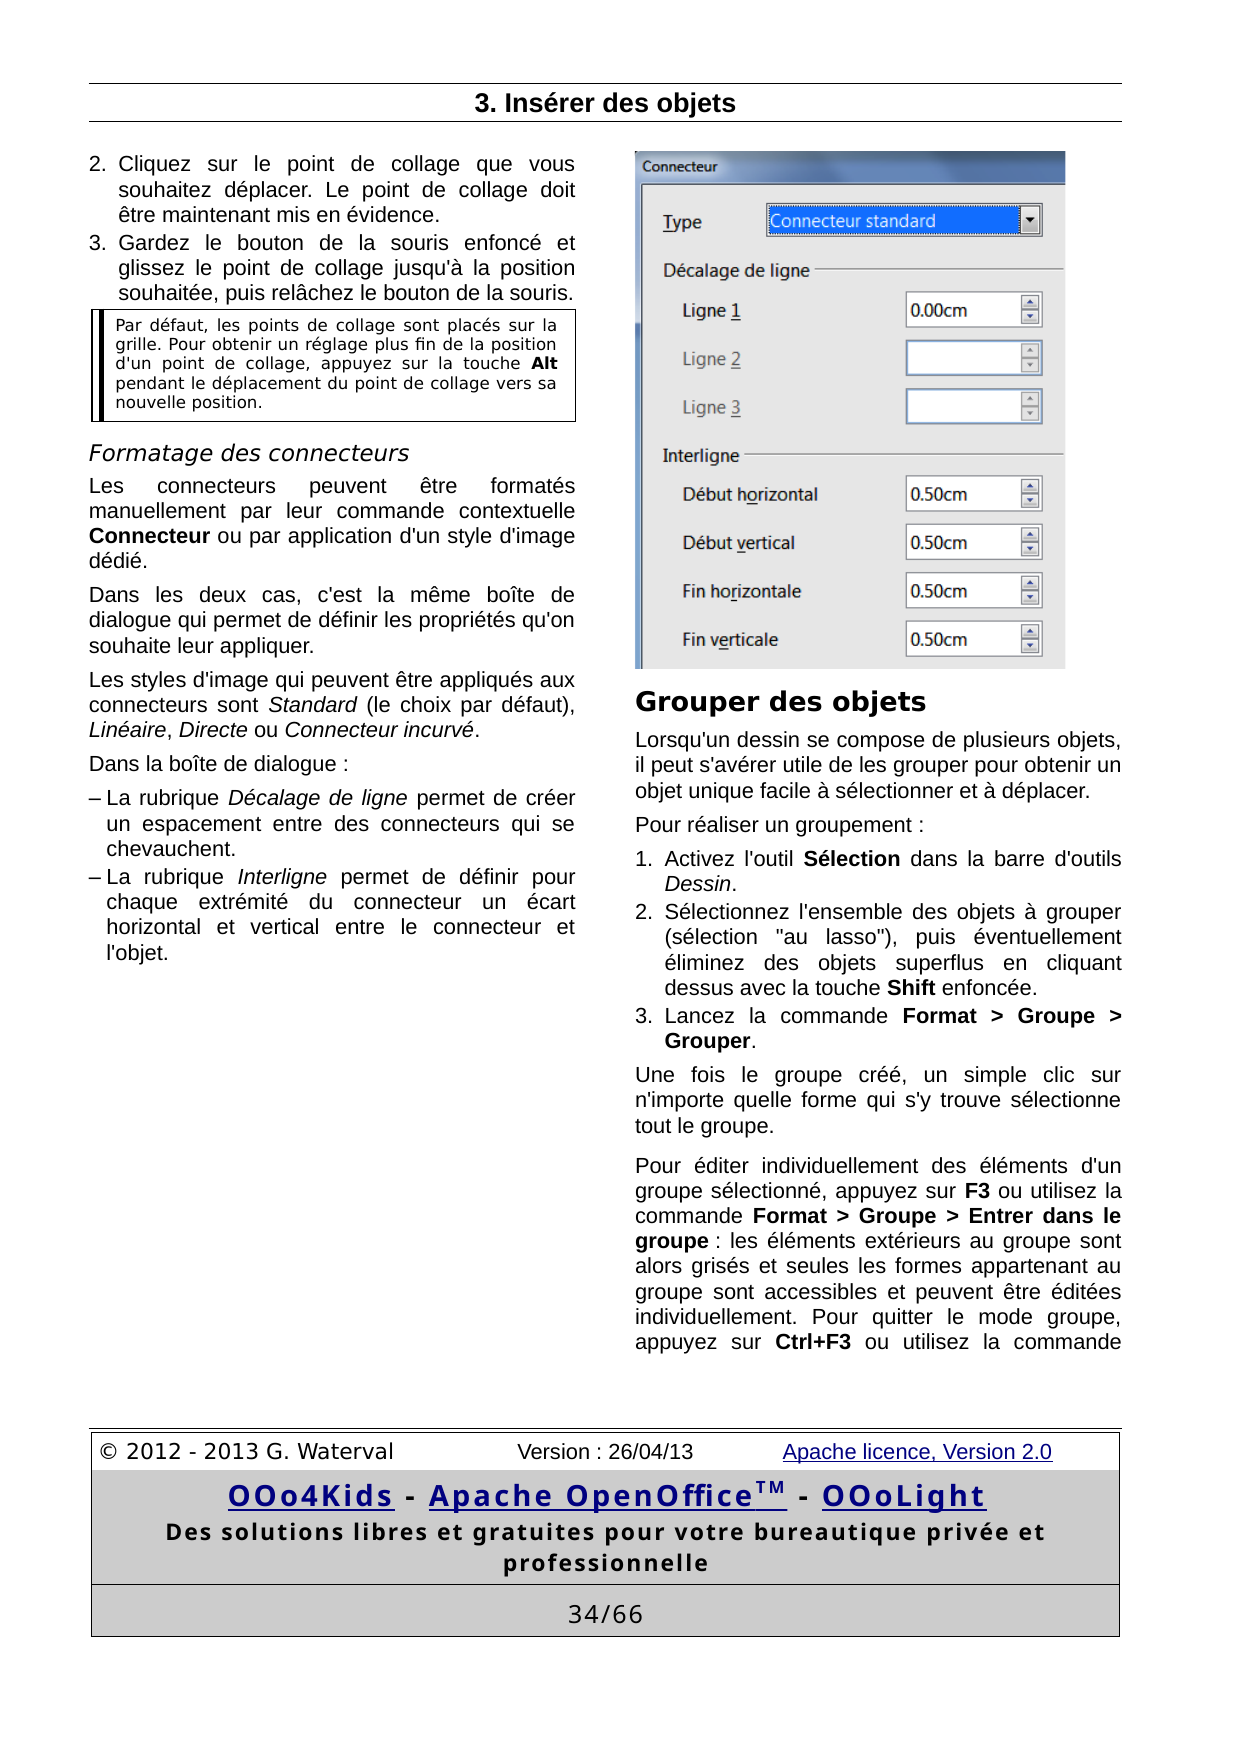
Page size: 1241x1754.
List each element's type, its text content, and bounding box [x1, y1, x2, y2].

text Les connecteurs peuvent être formatés manuellement par leur commande contextuelle Connecteur ou par application d'un style d'image dédié. [88, 472, 576, 573]
text Dans la boîte de dialogue : [88, 751, 576, 776]
list Cliquez sur le point de collage que vous souhaitez déplacer. Le point de collage doit être maintenant mis en évidence. [88, 151, 576, 227]
table_header Par défaut, les points de collage sont placés sur la grille. Pour obtenir un réglage plus fin de la position d'un point de collage, appuyez sur la touche Alt pendant le déplacement du point de collage vers sa nouvelle position. [104, 310, 575, 421]
text Dans les deux cas, c'est la même boîte de dialogue qui permet de définir les propriétés qu'on souhaite leur appliquer. [88, 582, 576, 658]
subtitle Formatage des connecteurs [88, 440, 576, 467]
list Sélectionnez l'ensemble des objets à grouper (sélection "au lasso"), puis éventuellement éliminez des objets superflus en cliquant dessus avec la touche Shift enfoncée. [635, 899, 1122, 1000]
list La rubrique Interligne permet de définir pour chaque extrémité du connecteur un écart horizontal et vertical entre le connecteur et l'objet. [88, 864, 576, 964]
text Les styles d'image qui peuvent être appliqués aux connecteurs sont Standard (le choix par défaut), Linéaire, Directe ou Connecteur incurvé. [88, 667, 576, 742]
list Gardez le bouton de la souris enfoncé et glissez le point de collage jusqu'à la position souhaitée, puis relâchez le bouton de la souris. [88, 230, 576, 306]
text Pour réaliser un groupement : [635, 812, 1122, 837]
subtitle Grouper des objets [635, 687, 1122, 718]
list Activez l'outil Sélection dans la barre d'outils Dessin. [635, 846, 1122, 896]
list La rubrique Décalage de ligne permet de créer un espacement entre des connecteurs qui se chevauchent. [88, 785, 576, 861]
text Lorsqu'un dessin se compose de plusieurs objets, il peut s'avérer utile de les grouper pour obtenir un objet unique facile à sélectionner et à déplacer. [635, 727, 1122, 803]
list Pour éditer individuellement des éléments d'un groupe sélectionné, appuyez sur F3 ou utilisez la commande Format > Groupe > Entrer dans le groupe : les éléments extérieurs au groupe sont alors grisés et seules les formes appartenant au groupe sont accessibles et peuvent être éditées individuellement. Pour quitter le mode groupe, appuyez sur Ctrl+F3 ou utilisez la commande [635, 1152, 1122, 1354]
list Une fois le groupe créé, un simple clic sur n'importe quelle forme qui s'y trouve sélectionne tout le groupe. [635, 1062, 1122, 1138]
list Lancez la commande Format > Groupe > Grouper. [635, 1003, 1122, 1053]
